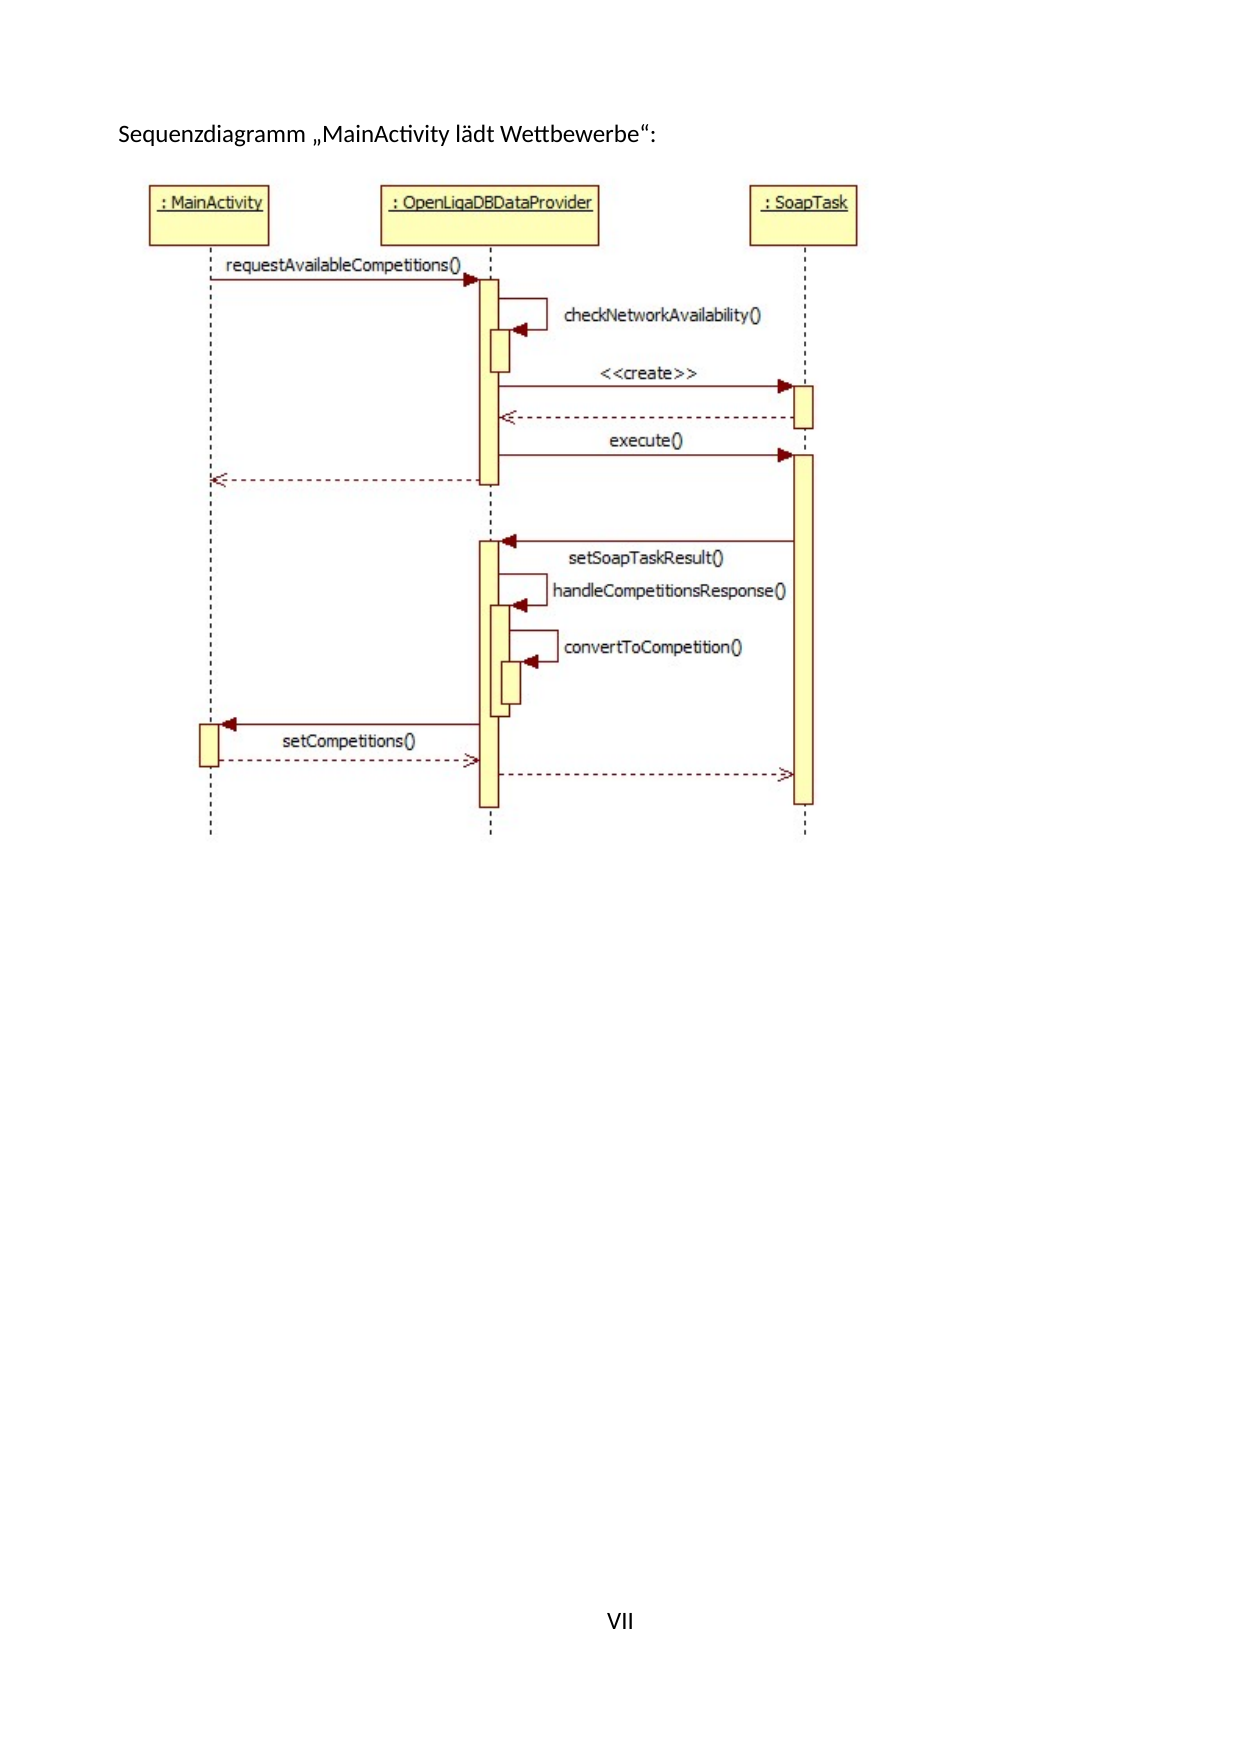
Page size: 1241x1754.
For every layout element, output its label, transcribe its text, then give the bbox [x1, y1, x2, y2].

picture [118, 154, 889, 871]
text Sequenzdiagramm „MainActivity lädt Wettbewerbe“: [118, 118, 1122, 149]
